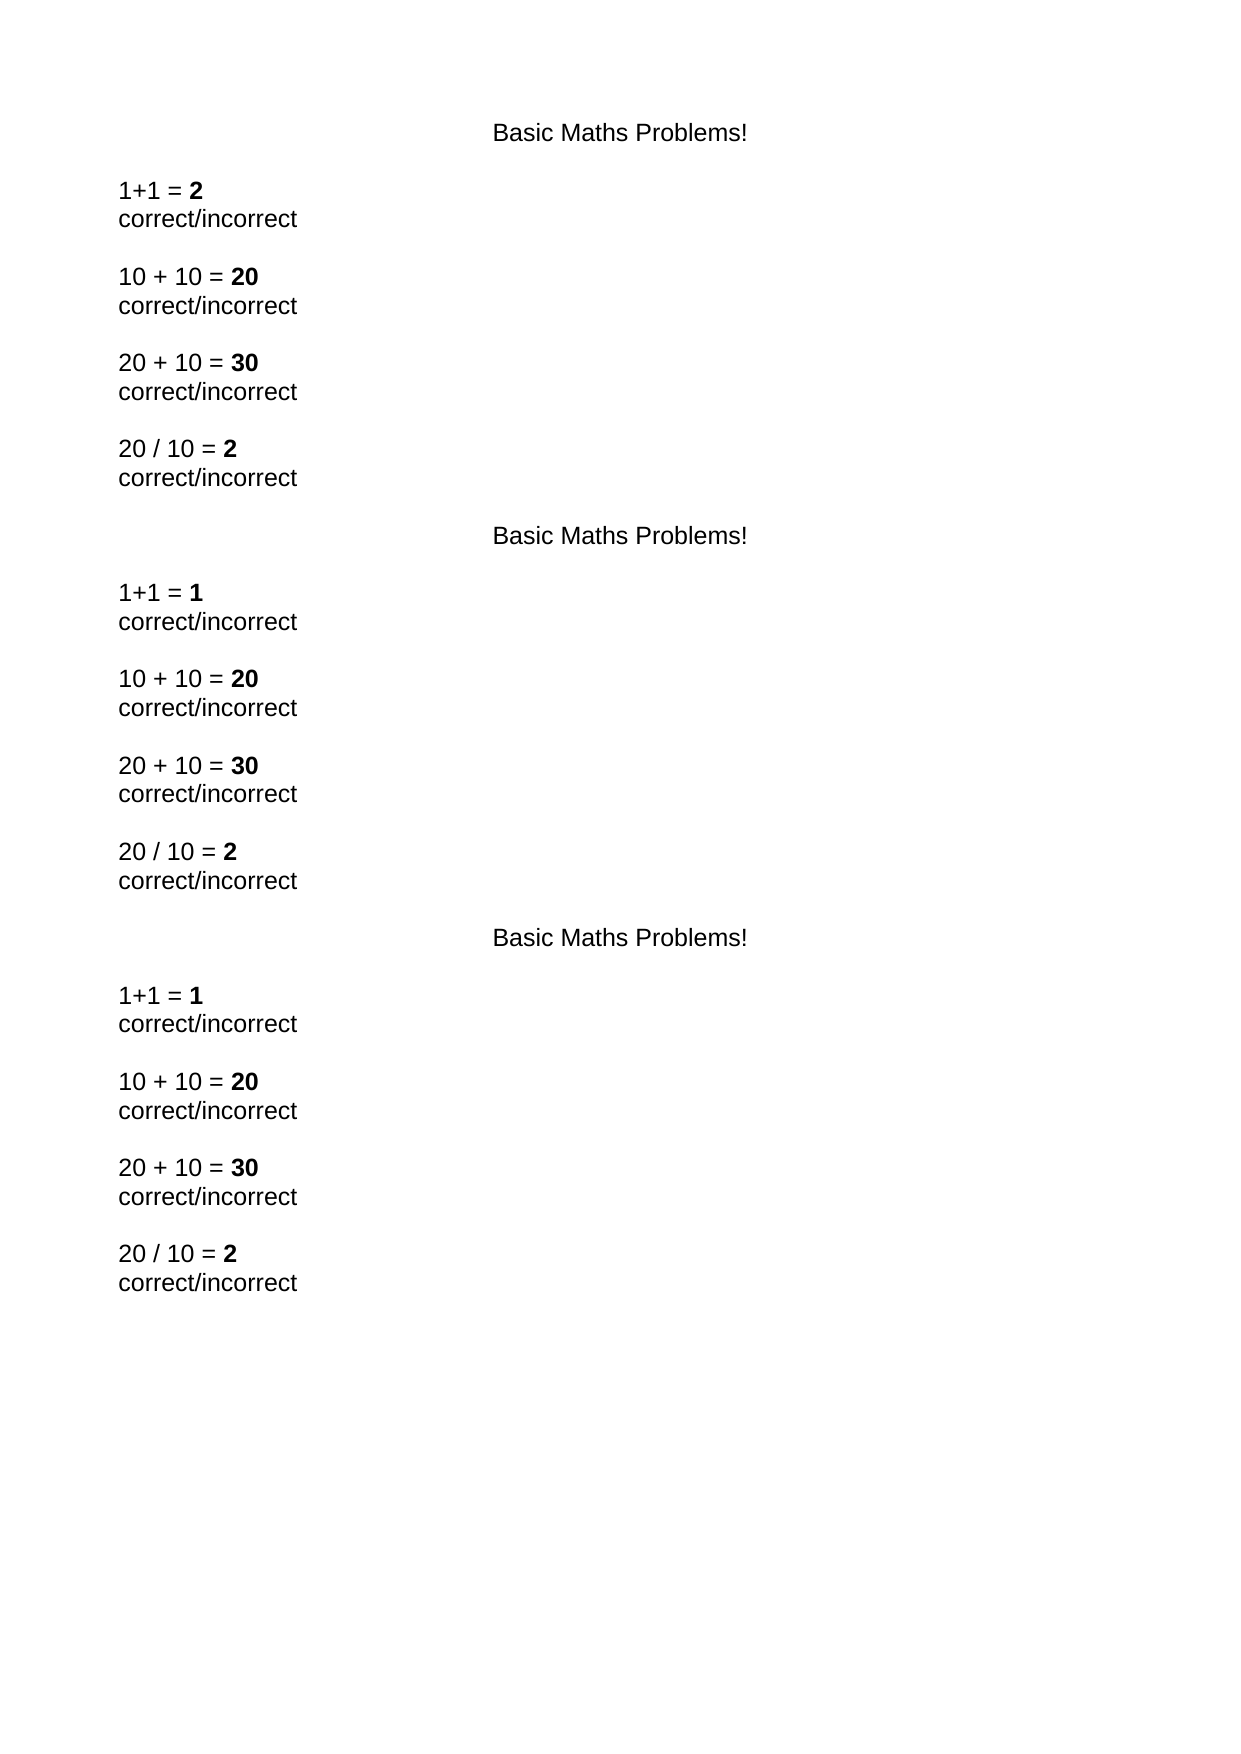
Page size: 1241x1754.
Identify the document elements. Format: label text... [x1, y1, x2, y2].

text correct/incorrect [118, 463, 1122, 492]
text correct/incorrect [118, 779, 1122, 808]
text 10 + 10 = 20 [118, 1067, 1122, 1096]
text 20 / 10 = 2 [118, 434, 1122, 463]
text correct/incorrect [118, 693, 1122, 722]
text 20 + 10 = 30 [118, 751, 1122, 779]
text Basic Maths Problems! [118, 521, 1122, 549]
text Basic Maths Problems! [118, 923, 1122, 952]
text correct/incorrect [118, 377, 1122, 406]
text correct/incorrect [118, 1096, 1122, 1124]
text 20 + 10 = 30 [118, 348, 1122, 377]
text 20 + 10 = 30 [118, 1153, 1122, 1182]
text 1+1 = 2 correct/incorrect [118, 176, 1122, 233]
text 1+1 = 1 correct/incorrect [118, 981, 1122, 1038]
text 10 + 10 = 20 [118, 664, 1122, 693]
text correct/incorrect [118, 291, 1122, 319]
text correct/incorrect [118, 866, 1122, 894]
text Basic Maths Problems! [118, 118, 1122, 147]
text 10 + 10 = 20 [118, 262, 1122, 291]
text correct/incorrect [118, 1182, 1122, 1211]
text correct/incorrect [118, 1268, 1122, 1297]
text 1+1 = 1 correct/incorrect [118, 578, 1122, 636]
text 20 / 10 = 2 [118, 837, 1122, 866]
text 20 / 10 = 2 [118, 1239, 1122, 1268]
